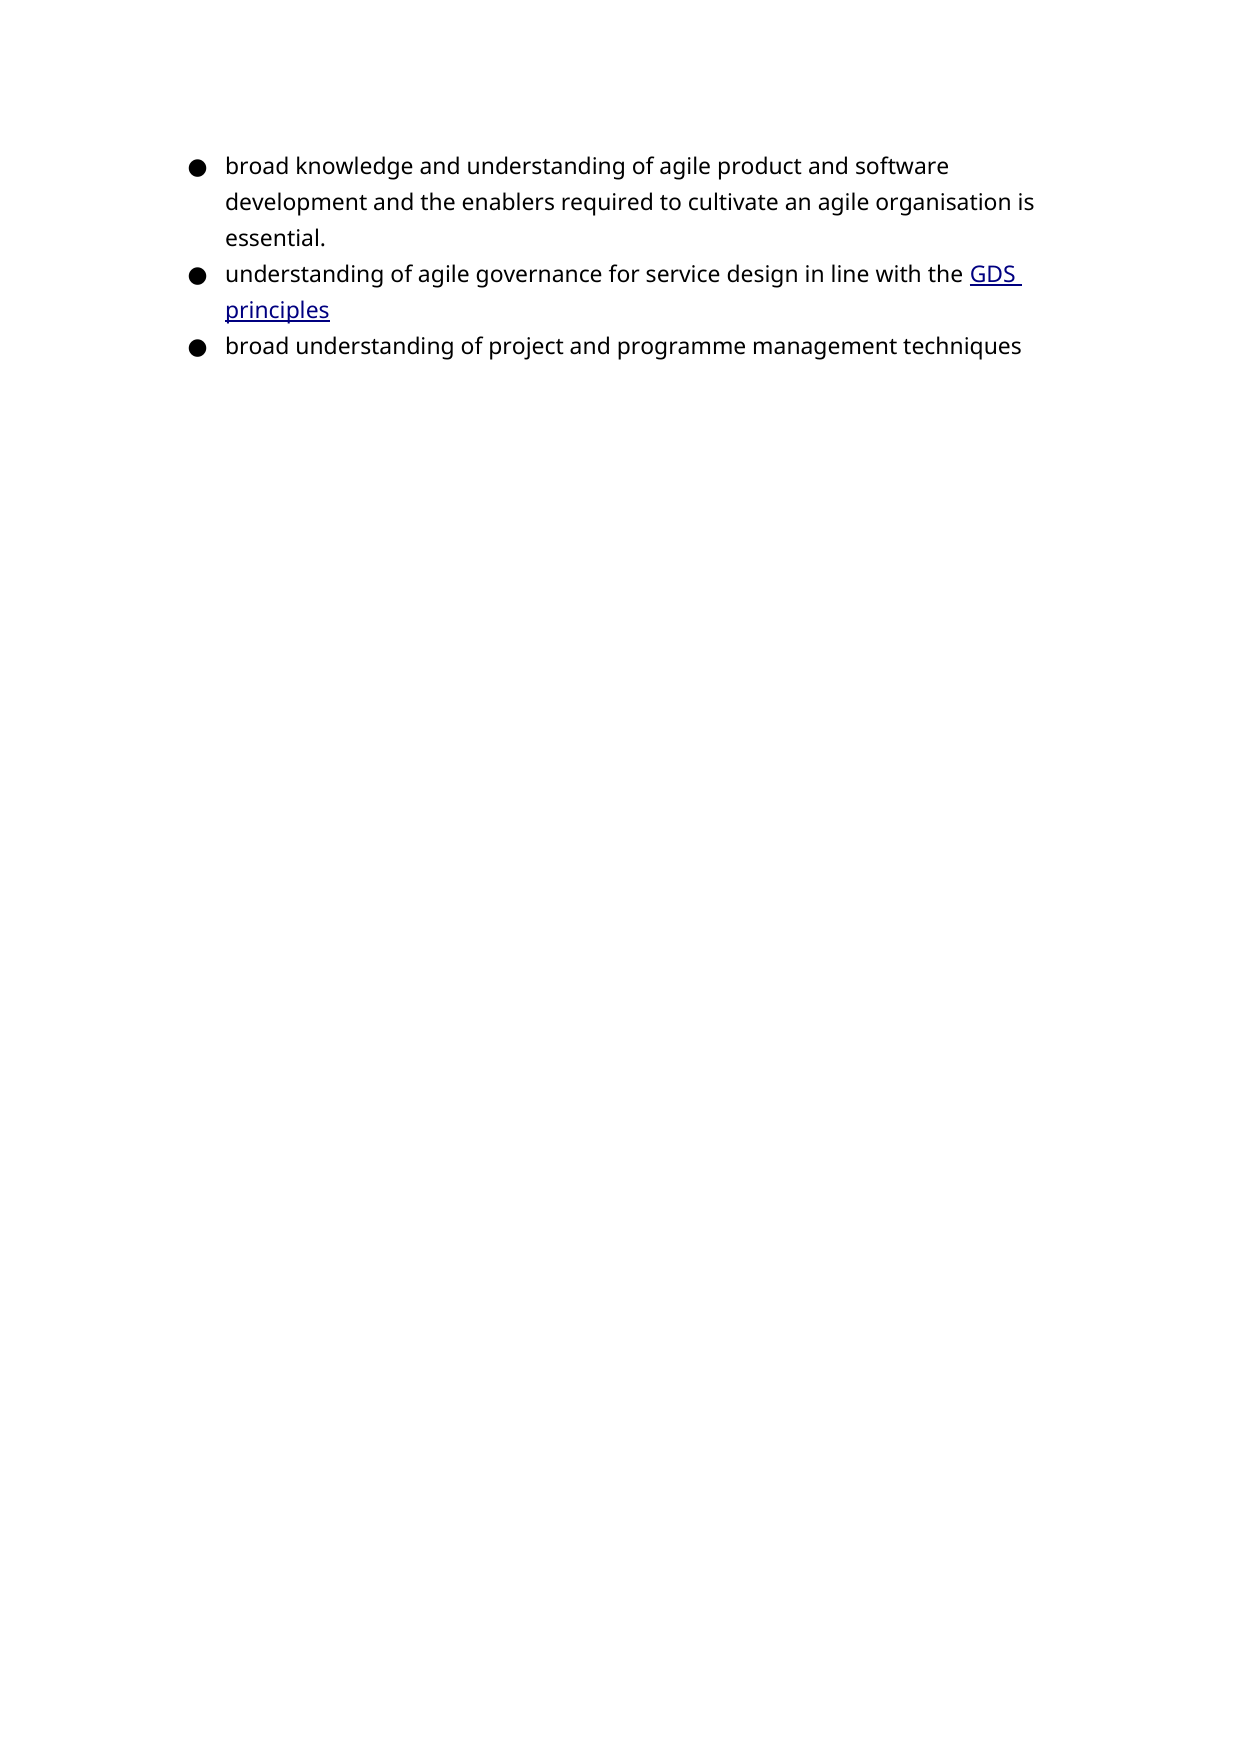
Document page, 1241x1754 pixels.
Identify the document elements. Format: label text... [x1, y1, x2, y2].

list understanding of agile governance for service design in line with the GDS principles [187, 258, 1090, 325]
list broad understanding of project and programme management techniques [187, 330, 1090, 361]
list broad knowledge and understanding of agile product and software development and the enablers required to cultivate an agile organisation is essential. [187, 150, 1090, 253]
